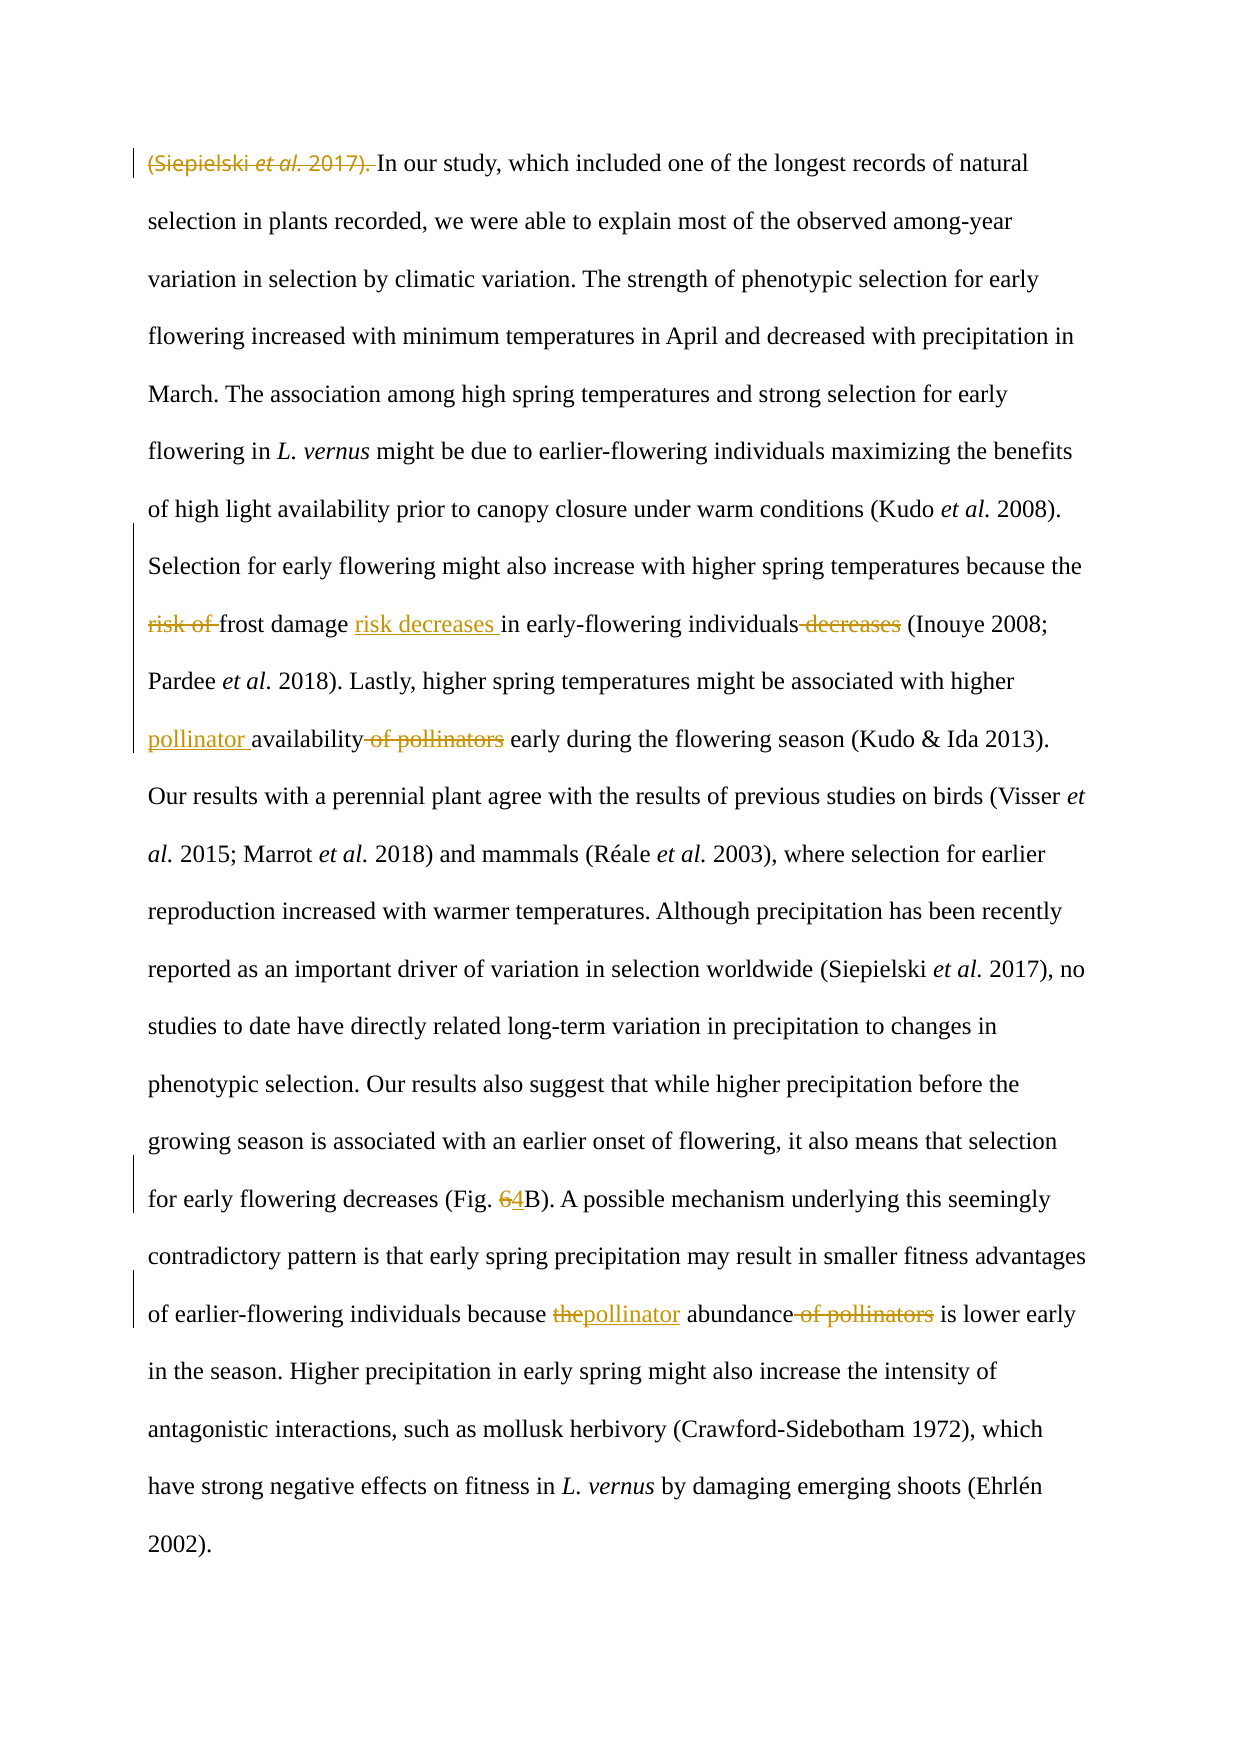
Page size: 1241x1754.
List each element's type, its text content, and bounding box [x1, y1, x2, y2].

text Identifying the environmental drivers of natural selection is key to understand past evolution and to predict the evolutionary implications of ongoing changes in climate and environment. Yet, the factors underlying temporal variation in natural selection on many traits, like plant flowering phenology, remain poorly known (e.g. MacColl, 2011, but see Siepielski et al. 2017). One mechanism suggested to underlie temporal variation in selection are climatic fluctuations (Réale et al. 2003; Siepielski et al. 2009, 2017; Visser et al. 2015; Siepielski et al. 2017; Marrot et al. 2018). In our study, which included one of the longest records of natural selection in plants recorded, we were able to explain most of the observed among-year variation in selection by climatic variation. The strength of phenotypic selection for early flowering increased with minimum temperatures in April and decreased with precipitation in March. The association among high spring temperatures and strong selection for early flowering in L. vernus might be due to earlier-flowering individuals maximizing the benefits of high light availability prior to canopy closure under warm conditions (Kudo et al. 2008). Selection for early flowering might also increase with higher spring temperatures because the frost damage risk decreases in early-flowering individuals (Inouye 2008; Pardee et al. 2018). Lastly, higher spring temperatures might be associated with higher pollinator availability early during the flowering season (Kudo & Ida 2013). Our results with a perennial plant agree with the results of previous studies on birds (Visser et al. 2015; Marrot et al. 2018) and mammals (Réale et al. 2003), where selection for earlier reproduction increased with warmer temperatures. Although precipitation has been recently reported as an important driver of variation in selection worldwide (Siepielski et al. 2017), no studies to date have directly related long-term variation in precipitation to changes in phenotypic selection. Our results also suggest that while higher precipitation before the growing season is associated with an earlier onset of flowering, it also means that selection for early flowering decreases (Fig. 4B). A possible mechanism underlying this seemingly contradictory pattern is that early spring precipitation may result in smaller fitness advantages of earlier-flowering individuals because pollinator abundance is lower early in the season. Higher precipitation in early spring might also increase the intensity of antagonistic interactions, such as mollusk herbivory (Crawford-Sidebotham 1972), which have strong negative effects on fitness in L. vernus by damaging emerging shoots (Ehrlén 2002). [148, 148, 1092, 1557]
